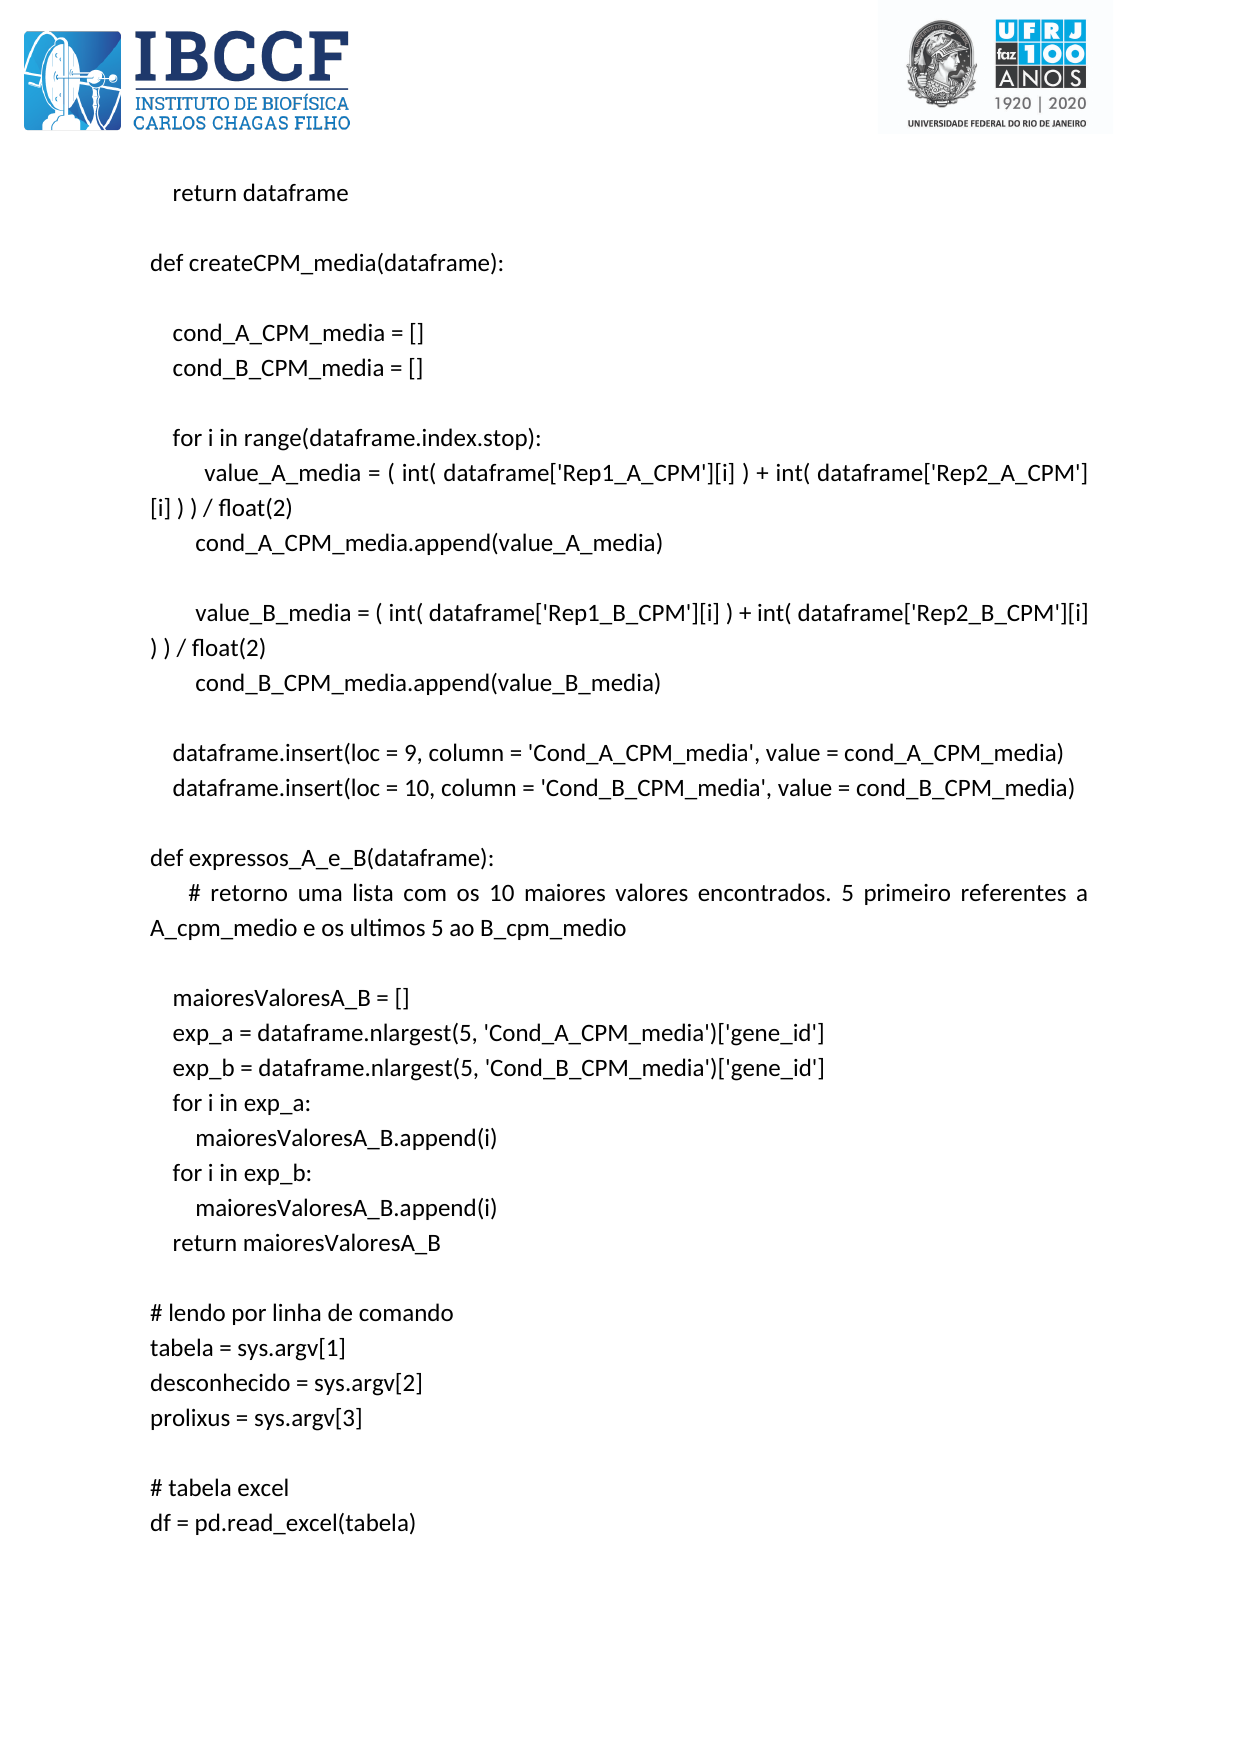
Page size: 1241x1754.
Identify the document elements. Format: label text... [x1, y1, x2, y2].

text # tabela excel [150, 1472, 1090, 1503]
text value_B_media = ( int( dataframe['Rep1_B_CPM'][i] ) + int( dataframe['Rep2_B_CPM'][i] ) ) / float(2) [150, 597, 1090, 663]
text maioresValoresA_B.append(i) [150, 1122, 1090, 1153]
text cond_B_CPM_media.append(value_B_media) [150, 667, 1090, 698]
text dataframe.insert(loc = 10, column = 'Cond_B_CPM_media', value = cond_B_CPM_media) [150, 772, 1090, 803]
text desconhecido = sys.argv[2] [150, 1367, 1090, 1398]
text # lendo por linha de comando [150, 1297, 1090, 1328]
text # retorno uma lista com os 10 maiores valores encontrados. 5 primeiro referentes a A_cpm_medio e os ultimos 5 ao B_cpm_medio [150, 877, 1090, 943]
text maioresValoresA_B = [] [150, 982, 1090, 1013]
text cond_A_CPM_media = [] [150, 317, 1090, 348]
text prolixus = sys.argv[3] [150, 1402, 1090, 1433]
text maioresValoresA_B.append(i) [150, 1192, 1090, 1223]
text value_A_media = ( int( dataframe['Rep1_A_CPM'][i] ) + int( dataframe['Rep2_A_CPM'][i] ) ) / float(2) [150, 457, 1090, 523]
text cond_B_CPM_media = [] [150, 352, 1090, 383]
text def expressos_A_e_B(dataframe): [150, 842, 1090, 873]
picture [17, 27, 356, 134]
text exp_a = dataframe.nlargest(5, 'Cond_A_CPM_media')['gene_id'] [150, 1017, 1090, 1048]
text tabela = sys.argv[1] [150, 1332, 1090, 1363]
picture [877, 0, 1114, 134]
text cond_A_CPM_media.append(value_A_media) [150, 527, 1090, 558]
text exp_b = dataframe.nlargest(5, 'Cond_B_CPM_media')['gene_id'] [150, 1052, 1090, 1083]
text for i in range(dataframe.index.stop): [150, 422, 1090, 453]
text df = pd.read_excel(tabela) [150, 1507, 1090, 1538]
text dataframe.insert(loc = 9, column = 'Cond_A_CPM_media', value = cond_A_CPM_media) [150, 737, 1090, 768]
text for i in exp_b: [150, 1157, 1090, 1188]
text for i in exp_a: [150, 1087, 1090, 1118]
text return dataframe [150, 177, 1090, 208]
text def createCPM_media(dataframe): [150, 247, 1090, 278]
text return maioresValoresA_B [150, 1227, 1090, 1258]
